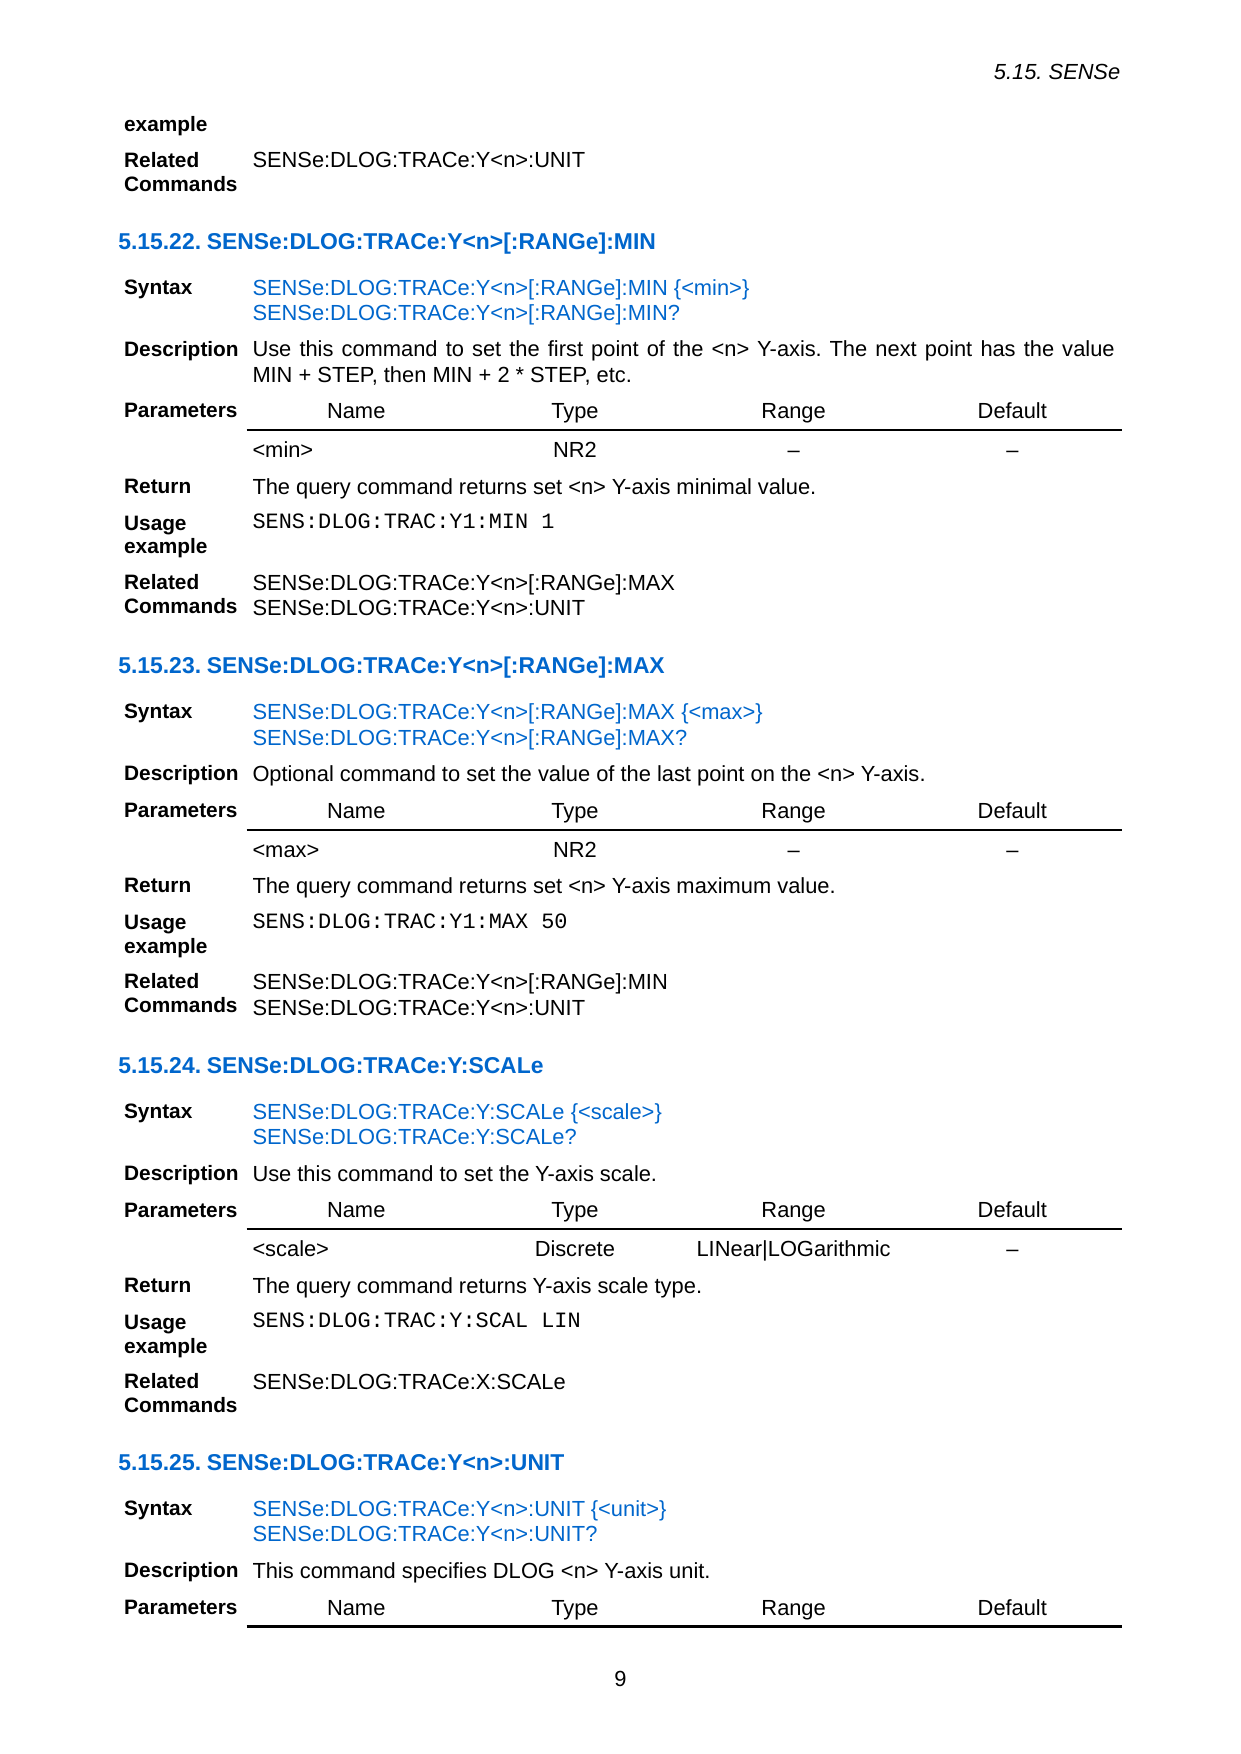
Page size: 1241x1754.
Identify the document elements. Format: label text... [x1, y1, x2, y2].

subtitle SENSe:DLOG:TRACe:Y:SCALe [118, 1052, 1122, 1078]
table_cell Range [684, 1589, 903, 1625]
table_cell The query command returns set <n> Y-axis maximum value. [247, 868, 1122, 904]
table_cell Default [903, 792, 1122, 829]
table_cell NR2 [465, 831, 684, 867]
table_header Syntax [118, 269, 247, 331]
table_cell SENSe:DLOG:TRACe:Y<n>[:RANGe]:MAX SENSe:DLOG:TRACe:Y<n>:UNIT [247, 564, 1122, 626]
table_cell – [903, 431, 1122, 468]
table_header SENSe:DLOG:TRACe:Y:SCALe {<scale>} SENSe:DLOG:TRACe:Y:SCALe? [247, 1093, 1122, 1155]
table_cell Name [247, 792, 465, 829]
table_cell – [684, 831, 903, 867]
table_cell Type [465, 393, 684, 429]
table_cell – [684, 431, 903, 468]
table_cell Type [465, 1589, 684, 1625]
table_cell SENS:DLOG:TRAC:Y1:MAX 50 [247, 904, 1122, 963]
table_cell SENS:DLOG:TRAC:Y:SCAL LIN [247, 1304, 1122, 1363]
table_cell Parameters [118, 1192, 247, 1267]
table_cell The query command returns Y-axis scale type. [247, 1267, 1122, 1304]
table_cell LINear|LOGarithmic [684, 1230, 903, 1267]
table_cell Use this command to set the first point of the <n> Y-axis. The next point has the value MIN + STEP, then MIN + 2 * STEP, etc. [247, 331, 1122, 392]
table_cell NR2 [465, 431, 684, 468]
table_cell Usage example [118, 904, 247, 963]
subtitle SENSe:DLOG:TRACe:Y<n>[:RANGe]:MIN [118, 228, 1122, 254]
table_cell Usage example [118, 505, 247, 564]
table_cell <min> [247, 431, 465, 468]
table_cell Return [118, 868, 247, 904]
table_cell The query command returns set <n> Y-axis minimal value. [247, 468, 1122, 504]
table_cell Return [118, 1267, 247, 1304]
table_cell Default [903, 1192, 1122, 1228]
table_cell example [118, 106, 247, 142]
table_cell Description [118, 1552, 247, 1589]
table_cell Type [465, 1192, 684, 1228]
table_cell Range [684, 1192, 903, 1228]
table_cell Description [118, 331, 247, 392]
table_cell Range [684, 792, 903, 829]
table_cell SENS:DLOG:TRAC:Y1:MIN 1 [247, 505, 1122, 564]
table_cell SENSe:DLOG:TRACe:X:SCALe [247, 1363, 1122, 1422]
table_cell Parameters [118, 1589, 247, 1625]
table_cell – [903, 1230, 1122, 1267]
table_cell Related Commands [118, 564, 247, 626]
table_cell Name [247, 1589, 465, 1625]
table_header Syntax [118, 1490, 247, 1552]
table_cell Description [118, 1155, 247, 1192]
table_cell Parameters [118, 393, 247, 468]
table_cell Use this command to set the Y-axis scale. [247, 1155, 1122, 1192]
table_cell Related Commands [118, 964, 247, 1025]
table_cell SENSe:DLOG:TRACe:Y<n>:UNIT [247, 142, 1122, 201]
table_cell This command specifies DLOG <n> Y-axis unit. [247, 1552, 1122, 1589]
table_cell Default [903, 1589, 1122, 1625]
table_cell [247, 106, 1122, 142]
table_cell – [903, 831, 1122, 867]
table_header SENSe:DLOG:TRACe:Y<n>[:RANGe]:MAX {<max>} SENSe:DLOG:TRACe:Y<n>[:RANGe]:MAX? [247, 694, 1122, 755]
table_cell Type [465, 792, 684, 829]
table_cell Related Commands [118, 1363, 247, 1422]
table_cell Name [247, 1192, 465, 1228]
table_cell Description [118, 755, 247, 792]
table_cell Optional command to set the value of the last point on the <n> Y-axis. [247, 755, 1122, 792]
table_header SENSe:DLOG:TRACe:Y<n>:UNIT {<unit>} SENSe:DLOG:TRACe:Y<n>:UNIT? [247, 1490, 1122, 1552]
table_cell Range [684, 393, 903, 429]
table_cell Return [118, 468, 247, 504]
table_cell <max> [247, 831, 465, 867]
table_cell <scale> [247, 1230, 465, 1267]
table_header Syntax [118, 1093, 247, 1155]
table_cell Parameters [118, 792, 247, 867]
table_header Syntax [118, 694, 247, 755]
table_cell Default [903, 393, 1122, 429]
subtitle SENSe:DLOG:TRACe:Y<n>:UNIT [118, 1449, 1122, 1475]
table_cell Discrete [465, 1230, 684, 1267]
table_cell Name [247, 393, 465, 429]
table_cell Usage example [118, 1304, 247, 1363]
table_header SENSe:DLOG:TRACe:Y<n>[:RANGe]:MIN {<min>} SENSe:DLOG:TRACe:Y<n>[:RANGe]:MIN? [247, 269, 1122, 331]
subtitle SENSe:DLOG:TRACe:Y<n>[:RANGe]:MAX [118, 652, 1122, 679]
table_cell Related Commands [118, 142, 247, 201]
table_cell SENSe:DLOG:TRACe:Y<n>[:RANGe]:MIN SENSe:DLOG:TRACe:Y<n>:UNIT [247, 964, 1122, 1025]
